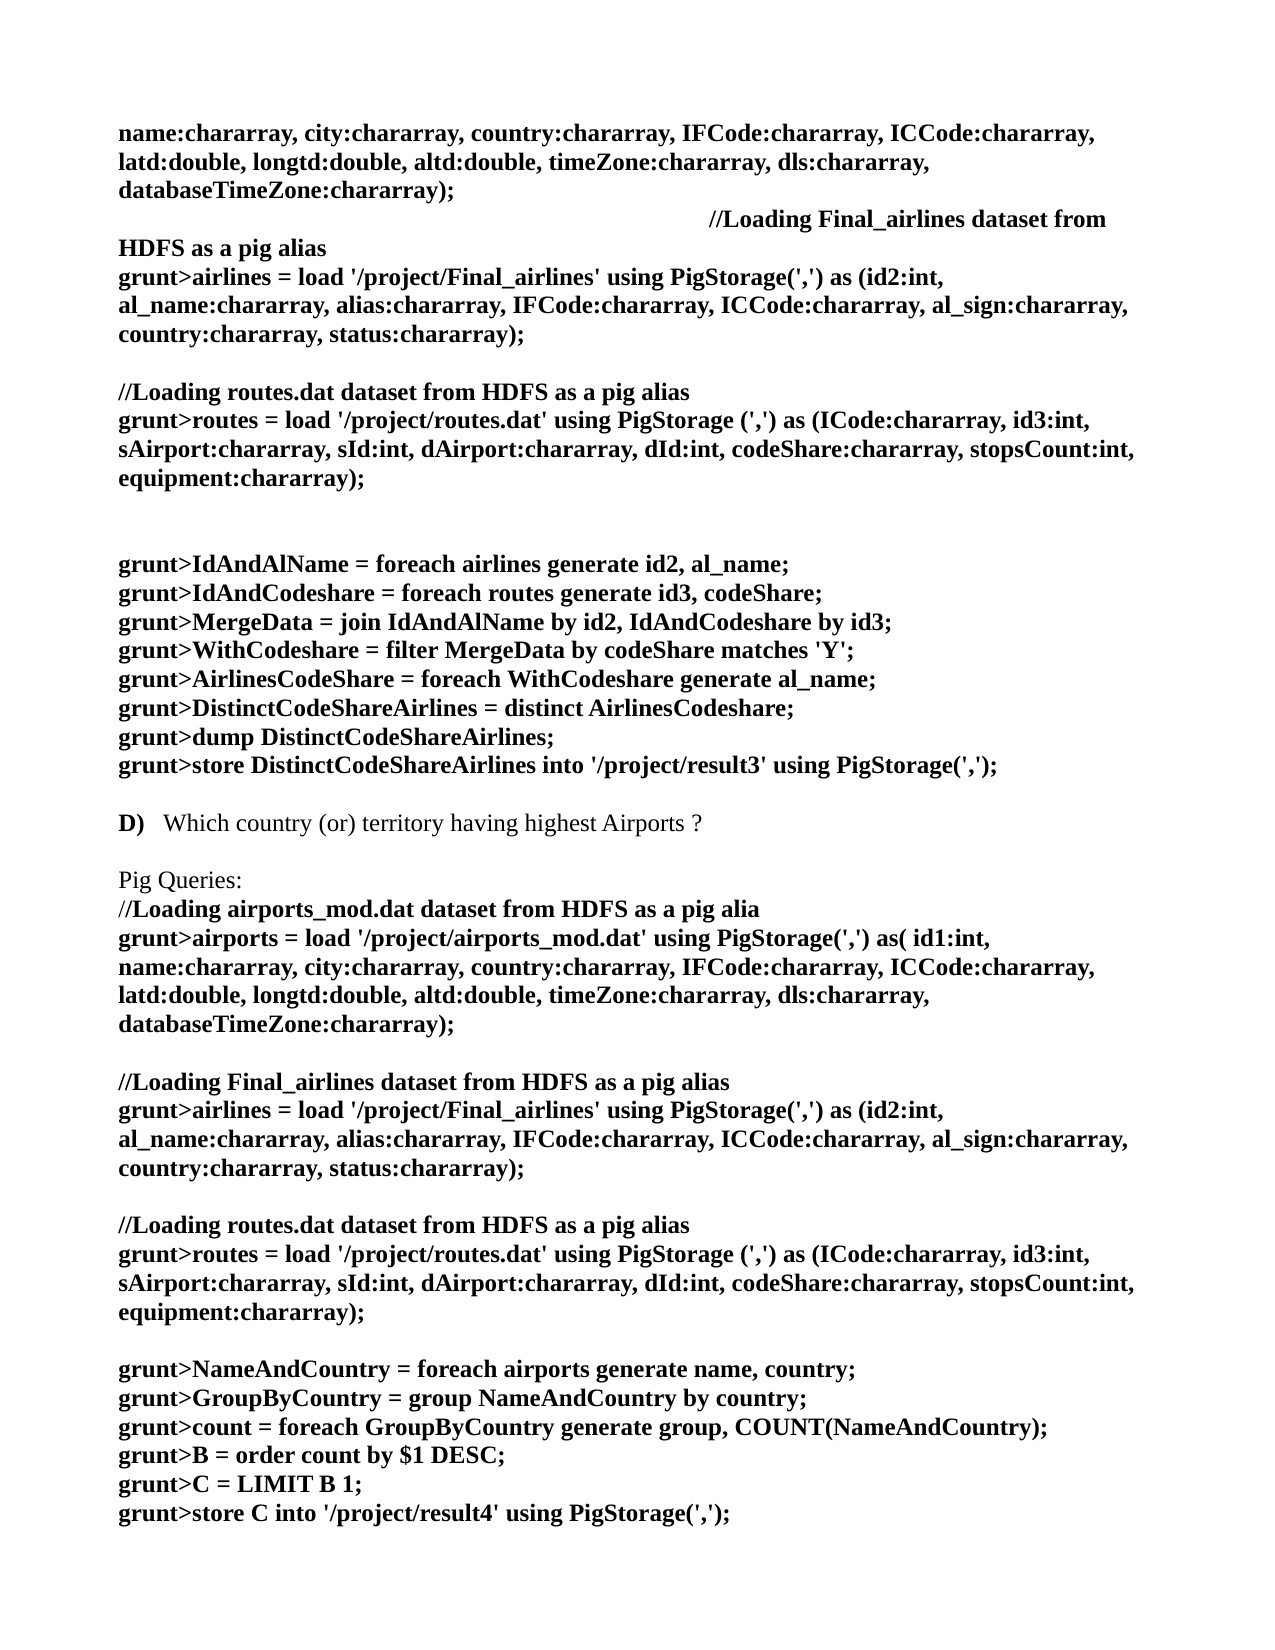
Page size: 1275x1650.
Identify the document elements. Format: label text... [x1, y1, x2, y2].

text grunt>MergeData = join IdAndAlName by id2, IdAndCodeshare by id3; [118, 607, 1157, 636]
text grunt>count = foreach GroupByCountry generate group, COUNT(NameAndCountry); [118, 1412, 1157, 1441]
text grunt>AirlinesCodeShare = foreach WithCodeshare generate al_name; [118, 664, 1157, 693]
text //Loading routes.dat dataset from HDFS as a pig alias [118, 377, 1157, 406]
text //Loading routes.dat dataset from HDFS as a pig alias [118, 1211, 1157, 1239]
text grunt>WithCodeshare = filter MergeData by codeShare matches 'Y'; [118, 636, 1157, 664]
text grunt>IdAndCodeshare = foreach routes generate id3, codeShare; [118, 578, 1157, 607]
text grunt>store C into '/project/result4' using PigStorage(','); [118, 1498, 1157, 1527]
text grunt>airports = load '/project/airports_mod.dat' using PigStorage(',') as( id1:int, name:chararray, city:chararray, country:chararray, IFCode:chararray, ICCode:chararray, latd:double, longtd:double, altd:double, timeZone:chararray, dls:chararray, databaseTimeZone:chararray); //Loading Final_airlines dataset from HDFS as a pig alias [118, 923, 1157, 1096]
text grunt>IdAndAlName = foreach airlines generate id2, al_name; [118, 549, 1157, 578]
text //Loading airports_mod.dat dataset from HDFS as a pig alia [118, 894, 1157, 923]
text Pig Queries: [118, 866, 1157, 894]
text grunt>GroupByCountry = group NameAndCountry by country; [118, 1383, 1157, 1412]
text grunt>dump DistinctCodeShareAirlines; [118, 722, 1157, 751]
text D) Which country (or) territory having highest Airports ? [118, 808, 1157, 837]
text grunt>airlines = load '/project/Final_airlines' using PigStorage(',') as (id2:int, al_name:chararray, alias:chararray, IFCode:chararray, ICCode:chararray, al_sign:chararray, country:chararray, status:chararray); [118, 1096, 1157, 1182]
text grunt>NameAndCountry = foreach airports generate name, country; [118, 1354, 1157, 1383]
text grunt>DistinctCodeShareAirlines = distinct AirlinesCodeshare; [118, 693, 1157, 722]
text grunt>B = order count by $1 DESC; [118, 1441, 1157, 1469]
text grunt>routes = load '/project/routes.dat' using PigStorage (',') as (ICode:chararray, id3:int, sAirport:chararray, sId:int, dAirport:chararray, dId:int, codeShare:chararray, stopsCount:int, equipment:chararray); [118, 1239, 1157, 1326]
text grunt>store DistinctCodeShareAirlines into '/project/result3' using PigStorage(','); [118, 751, 1157, 779]
text grunt>routes = load '/project/routes.dat' using PigStorage (',') as (ICode:chararray, id3:int, sAirport:chararray, sId:int, dAirport:chararray, dId:int, codeShare:chararray, stopsCount:int, equipment:chararray); [118, 406, 1157, 492]
text name:chararray, city:chararray, country:chararray, IFCode:chararray, ICCode:chararray, latd:double, longtd:double, altd:double, timeZone:chararray, dls:chararray, databaseTimeZone:chararray); //Loading Final_airlines dataset from HDFS as a pig alias [118, 118, 1157, 262]
text grunt>C = LIMIT B 1; [118, 1469, 1157, 1498]
text grunt>airlines = load '/project/Final_airlines' using PigStorage(',') as (id2:int, al_name:chararray, alias:chararray, IFCode:chararray, ICCode:chararray, al_sign:chararray, country:chararray, status:chararray); [118, 262, 1157, 348]
